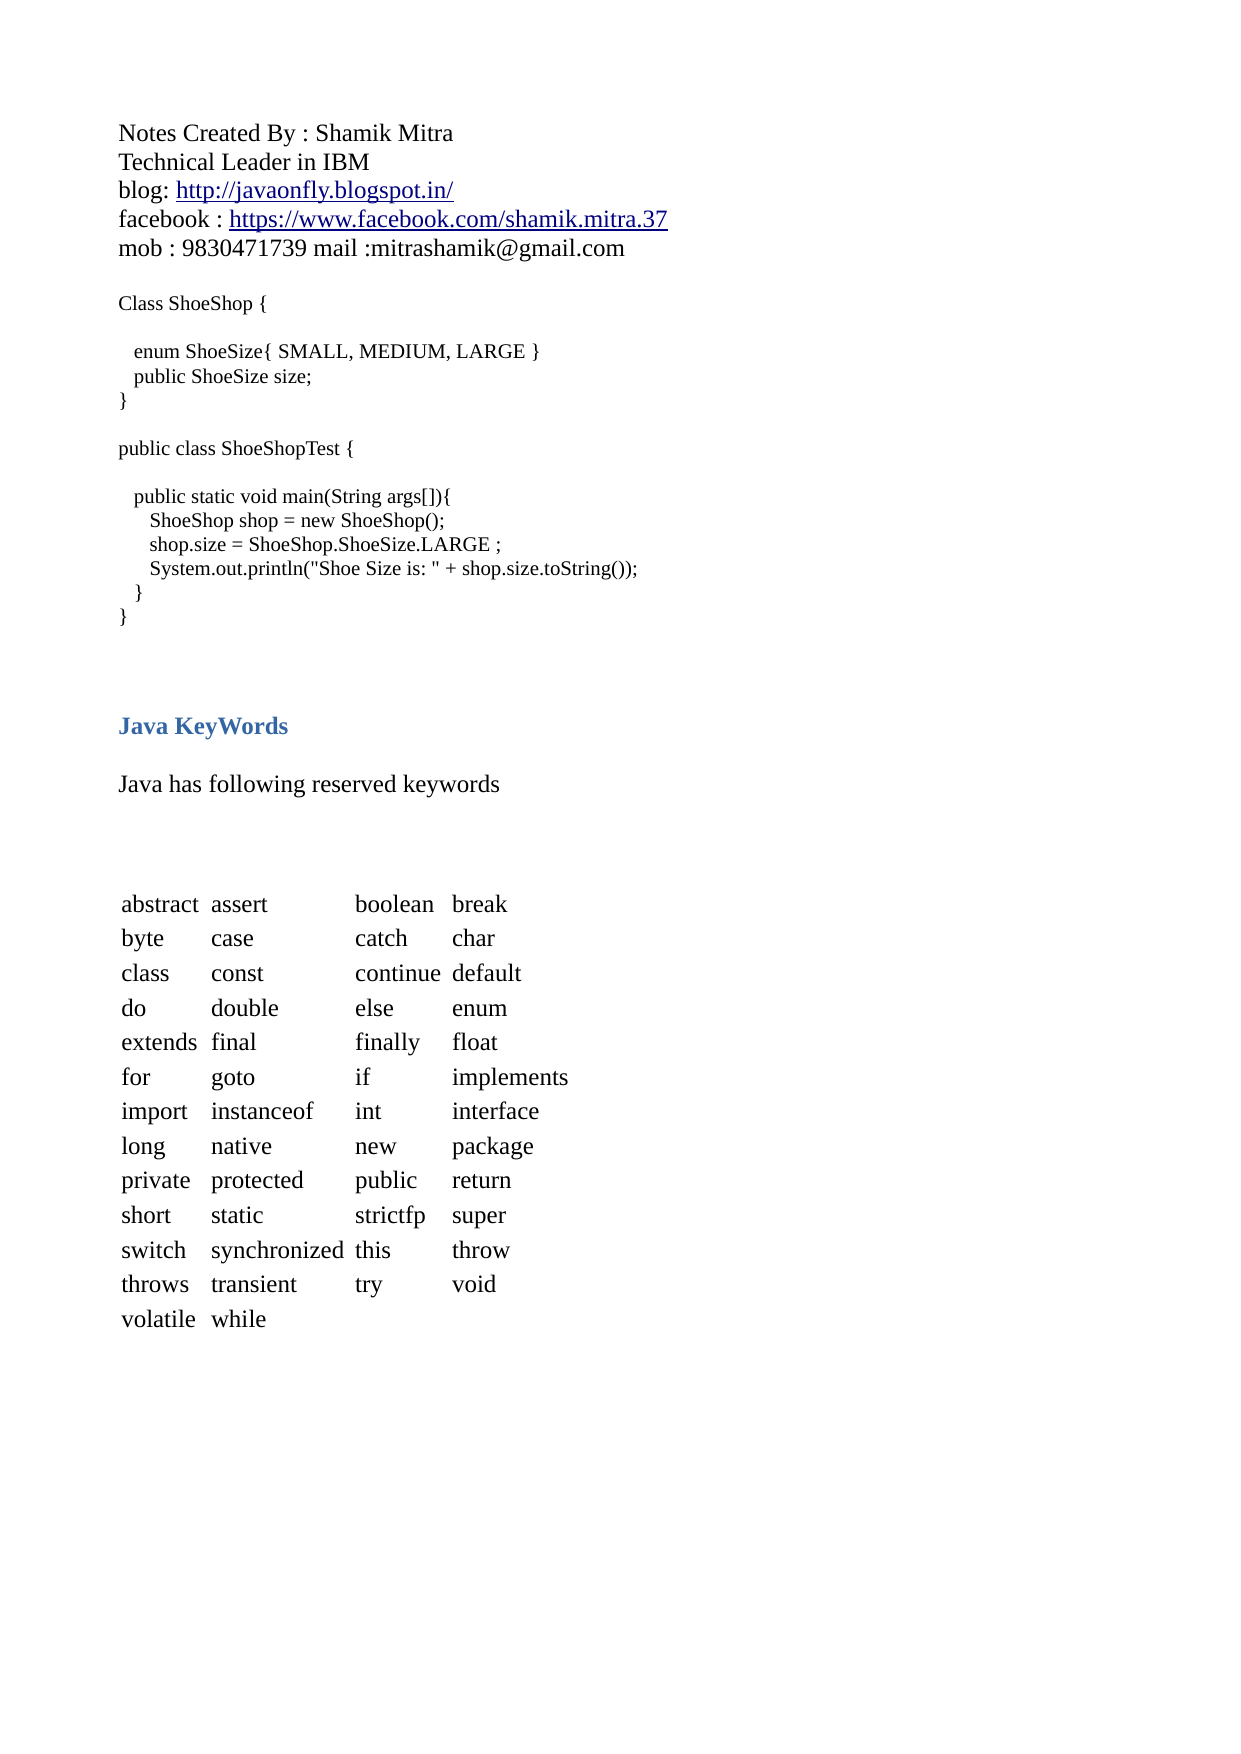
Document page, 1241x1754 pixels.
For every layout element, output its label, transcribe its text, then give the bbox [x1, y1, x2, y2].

table_cell catch [352, 921, 449, 955]
text ShoeShop shop = new ShoeShop(); [118, 508, 1122, 532]
table_cell interface [449, 1094, 581, 1128]
text Class ShoeShop { [118, 291, 1122, 315]
table_cell super [449, 1197, 581, 1232]
table_cell class [118, 955, 208, 990]
text } [118, 580, 1122, 604]
table_cell transient [208, 1266, 352, 1301]
table_cell finally [352, 1024, 449, 1059]
text enum ShoeSize{ SMALL, MEDIUM, LARGE } [118, 339, 1122, 363]
table_cell enum [449, 990, 581, 1024]
text } [118, 388, 1122, 412]
table_cell implements [449, 1059, 581, 1093]
table_cell return [449, 1163, 581, 1197]
table_cell float [449, 1024, 581, 1059]
table_header boolean [352, 886, 449, 921]
table_cell private [118, 1163, 208, 1197]
table_cell int [352, 1094, 449, 1128]
table_cell void [449, 1266, 581, 1301]
table_cell static [208, 1197, 352, 1232]
table_cell volatile [118, 1301, 208, 1336]
table_cell do [118, 990, 208, 1024]
table_cell const [208, 955, 352, 990]
text Java KeyWords [118, 711, 1122, 740]
table_cell protected [208, 1163, 352, 1197]
table_cell double [208, 990, 352, 1024]
table_cell char [449, 921, 581, 955]
table_cell import [118, 1094, 208, 1128]
table_cell this [352, 1232, 449, 1266]
table_cell while [208, 1301, 352, 1336]
table_cell [449, 1301, 581, 1336]
table_cell synchronized [208, 1232, 352, 1266]
text public class ShoeShopTest { [118, 436, 1122, 460]
table_cell else [352, 990, 449, 1024]
table_cell continue [352, 955, 449, 990]
text } [118, 604, 1122, 628]
table_cell short [118, 1197, 208, 1232]
table_cell byte [118, 921, 208, 955]
table_cell [352, 1301, 449, 1336]
table_cell try [352, 1266, 449, 1301]
table_cell throws [118, 1266, 208, 1301]
table_cell new [352, 1128, 449, 1163]
table_cell long [118, 1128, 208, 1163]
table_cell native [208, 1128, 352, 1163]
text Java has following reserved keywords [118, 769, 1122, 798]
table_cell if [352, 1059, 449, 1093]
table_cell instanceof [208, 1094, 352, 1128]
table_cell switch [118, 1232, 208, 1266]
table_cell final [208, 1024, 352, 1059]
table_header break [449, 886, 581, 921]
table_cell for [118, 1059, 208, 1093]
table_header assert [208, 886, 352, 921]
table_cell goto [208, 1059, 352, 1093]
table_cell public [352, 1163, 449, 1197]
text public static void main(String args[]){ [118, 484, 1122, 508]
table_cell case [208, 921, 352, 955]
table_cell throw [449, 1232, 581, 1266]
text shop.size = ShoeShop.ShoeSize.LARGE ; [118, 532, 1122, 556]
text public ShoeSize size; [118, 363, 1122, 388]
text System.out.println("Shoe Size is: " + shop.size.toString()); [118, 556, 1122, 580]
table_header abstract [118, 886, 208, 921]
table_cell package [449, 1128, 581, 1163]
table_cell default [449, 955, 581, 990]
table_cell strictfp [352, 1197, 449, 1232]
table_cell extends [118, 1024, 208, 1059]
